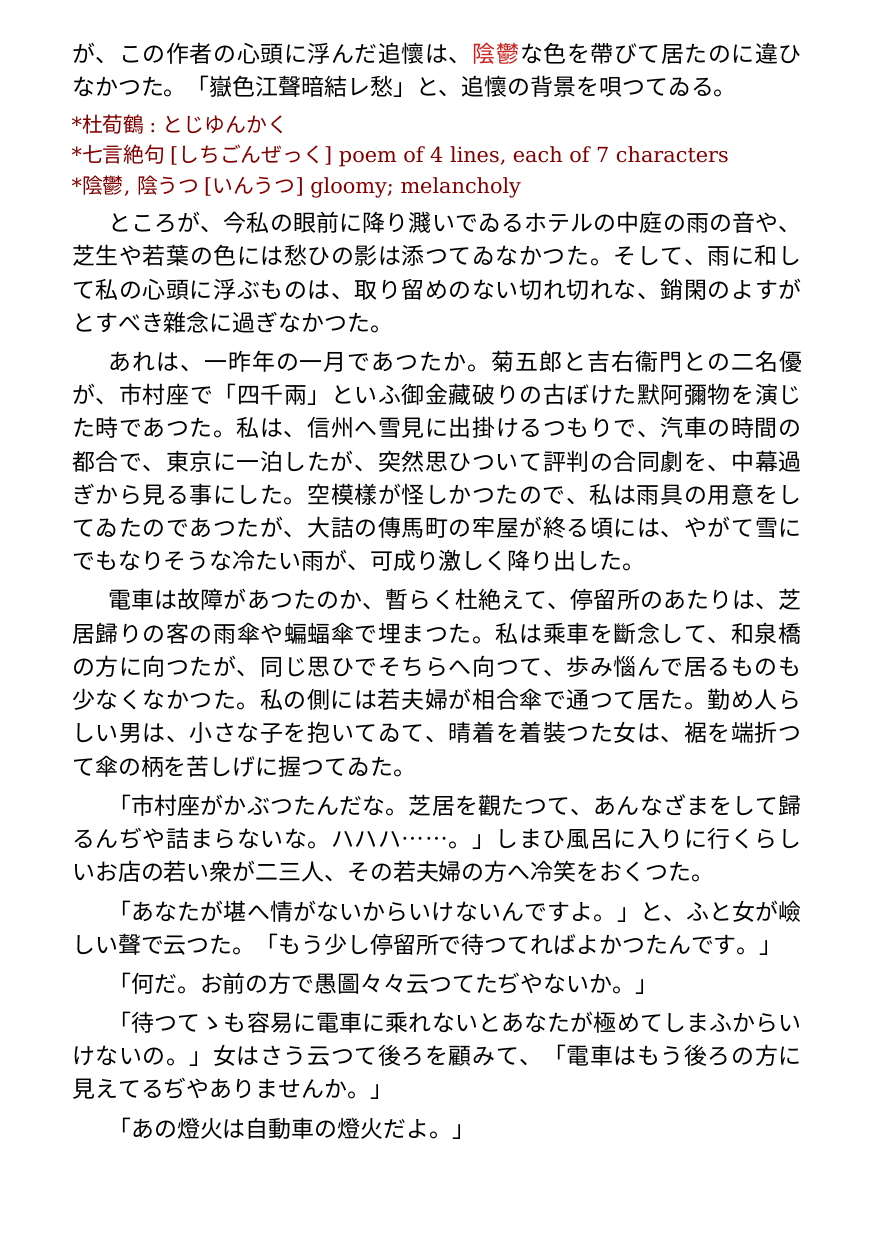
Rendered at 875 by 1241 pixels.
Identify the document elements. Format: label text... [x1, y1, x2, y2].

text 「あなたが堪へ情がないからいけないんですよ。」と、ふと女が嶮しい聲で云つた。「もう少し停留所で待つてればよかつたんです。」 [72, 893, 802, 960]
text 「待つてゝも容易に電車に乘れないとあなたが極めてしまふからいけないの。」女はさう云つて後ろを顧みて、「電車はもう後ろの方に見えてるぢやありませんか。」 [72, 1005, 802, 1104]
text 「何だ。お前の方で愚圖々々云つてたぢやないか。」 [72, 966, 802, 999]
text が、この作者の心頭に浮んだ追懷は、陰鬱な色を帶びて居たのに違ひなかつた。「嶽色江聲暗結レ愁」と、追懷の背景を唄つてゐる。 [72, 36, 802, 102]
text *陰鬱, 陰うつ [いんうつ] gloomy; melancholy [71, 169, 803, 199]
text 電車は故障があつたのか、暫らく杜絶えて、停留所のあたりは、芝居歸りの客の雨傘や蝙蝠傘で埋まつた。私は乘車を斷念して、和泉橋の方に向つたが、同じ思ひでそちらへ向つて、歩み惱んで居るものも少なくなかつた。私の側には若夫婦が相合傘で通つて居た。勤め人らしい男は、小さな子を抱いてゐて、晴着を着裝つた女は、裾を端折つて傘の柄を苦しげに握つてゐた。 [72, 582, 802, 782]
text 「あの燈火は自動車の燈火だよ。」 [72, 1111, 802, 1144]
text *杜荀鶴 : とじゆんかく [71, 108, 803, 139]
text *七言絶句 [しちごんぜっく] poem of 4 lines, each of 7 characters [71, 139, 803, 169]
text あれは、一昨年の一月であつたか。菊五郎と吉右衞門との二名優が、市村座で「四千兩」といふ御金藏破りの古ぼけた默阿彌物を演じた時であつた。私は、信州へ雪見に出掛けるつもりで、汽車の時間の都合で、東京に一泊したが、突然思ひついて評判の合同劇を、中幕過ぎから見る事にした。空模樣が怪しかつたので、私は雨具の用意をしてゐたのであつたが、大詰の傳馬町の牢屋が終る頃には、やがて雪にでもなりそうな冷たい雨が、可成り激しく降り出した。 [72, 344, 802, 576]
text 「市村座がかぶつたんだな。芝居を觀たつて、あんなざまをして歸るんぢや詰まらないな。ハハハ……。」しまひ風呂に入りに行くらしいお店の若い衆が二三人、その若夫婦の方へ冷笑をおくつた。 [72, 788, 802, 887]
text ところが、今私の眼前に降り濺いでゐるホテルの中庭の雨の音や、芝生や若葉の色には愁ひの影は添つてゐなかつた。そして、雨に和して私の心頭に浮ぶものは、取り留めのない切れ切れな、銷閑のよすがとすべき雜念に過ぎなかつた。 [72, 205, 802, 338]
